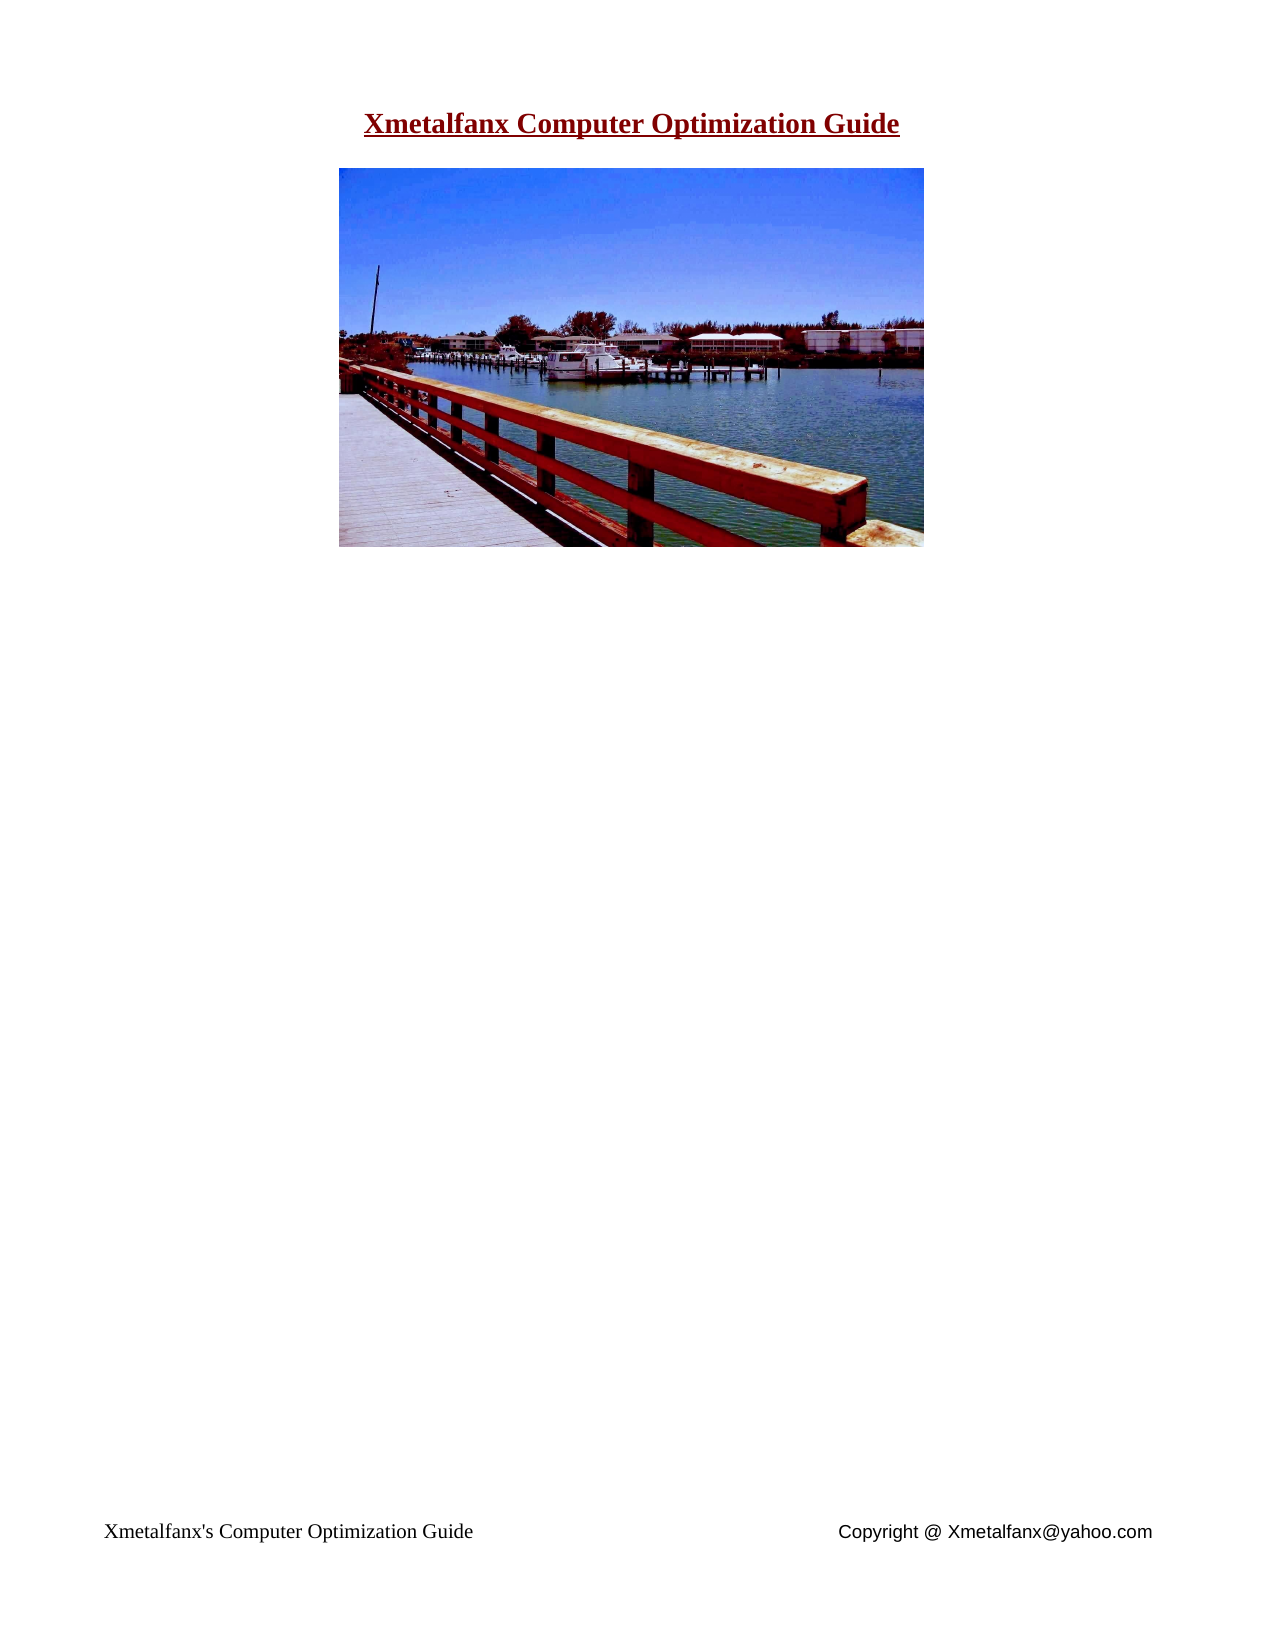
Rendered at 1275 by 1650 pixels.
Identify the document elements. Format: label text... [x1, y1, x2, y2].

picture [339, 168, 924, 547]
text Xmetalfanx Computer Optimization Guide [103, 106, 1159, 140]
